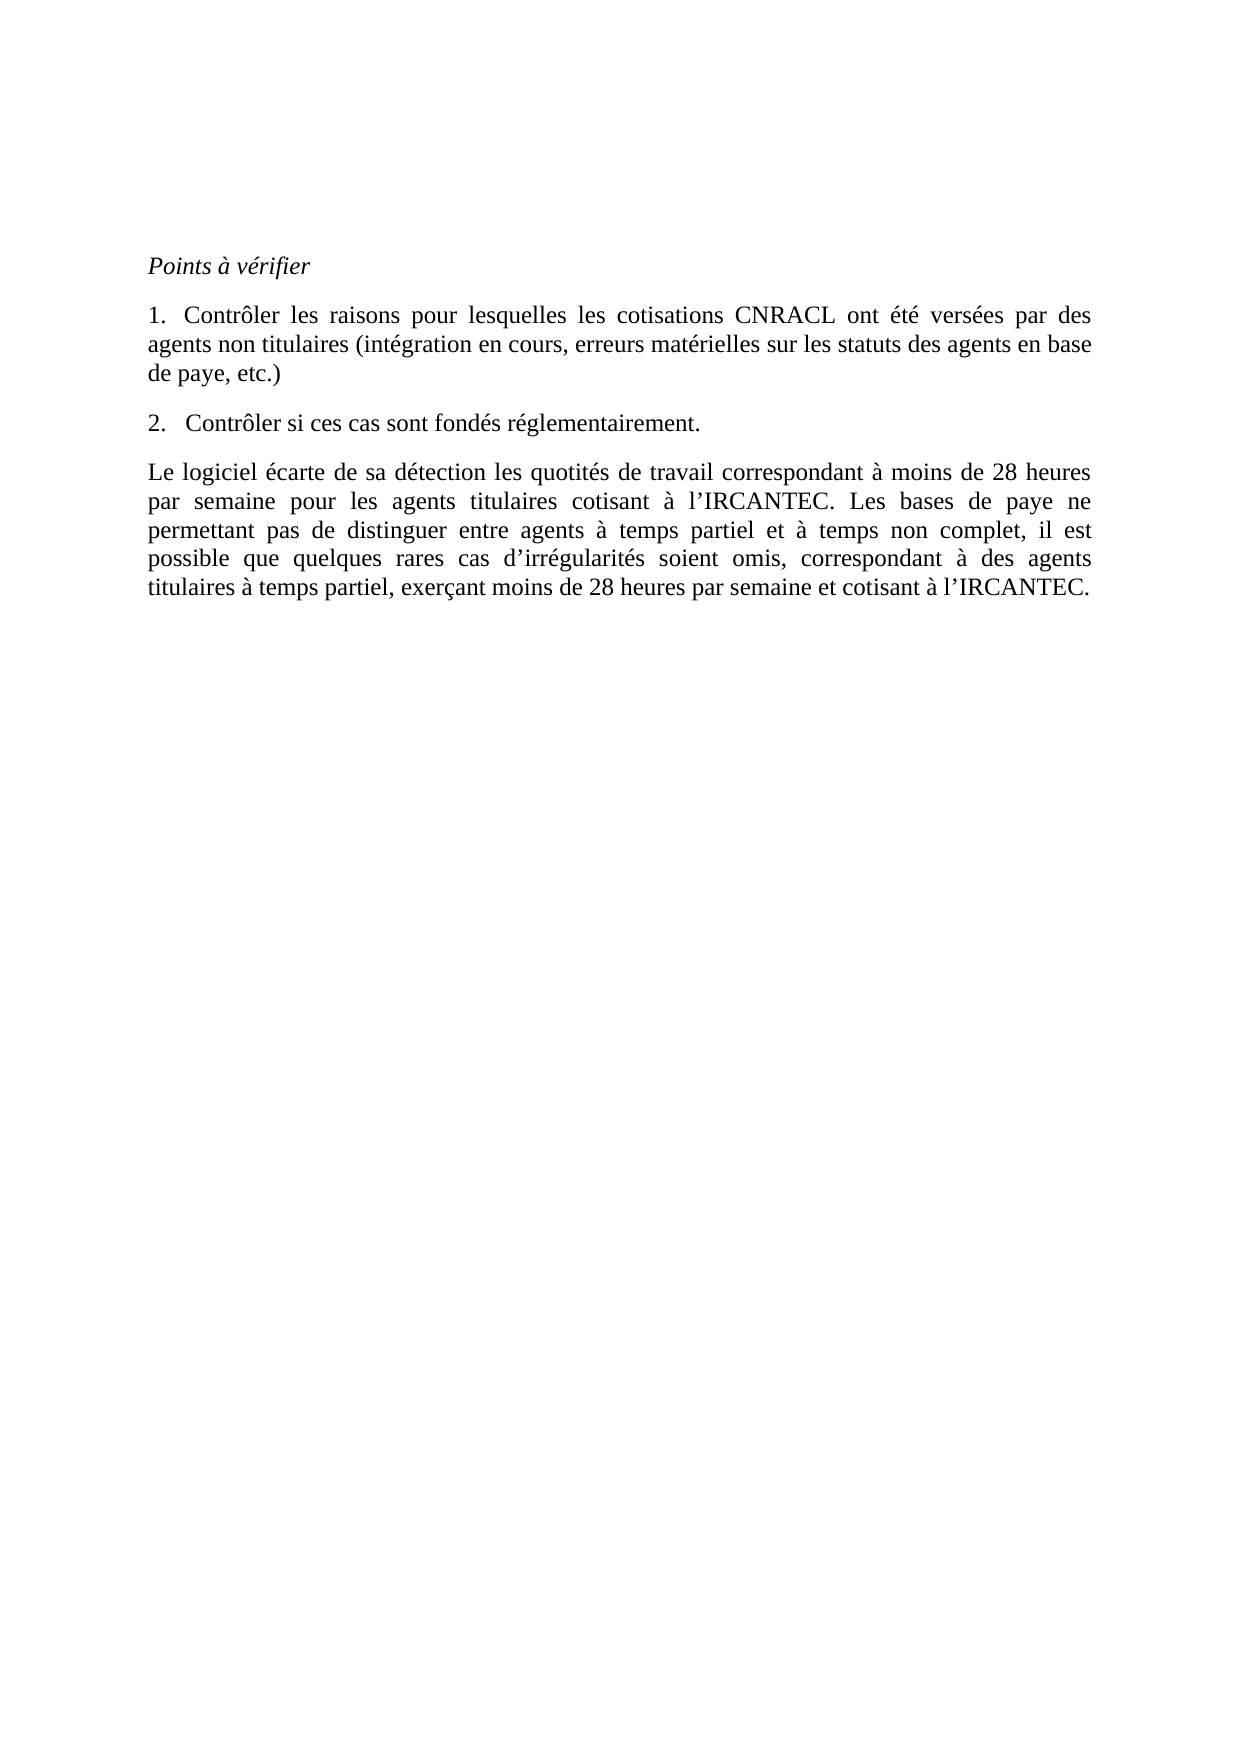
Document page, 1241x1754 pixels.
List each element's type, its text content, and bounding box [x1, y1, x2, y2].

text Points à vérifier [148, 251, 1093, 280]
text 2. Contrôler si ces cas sont fondés réglementairement. [148, 408, 1093, 436]
text Le logiciel écarte de sa détection les quotités de travail correspondant à moins de 28 heures par semaine pour les agents titulaires cotisant à l’IRCANTEC. Les bases de paye ne permettant pas de distinguer entre agents à temps partiel et à temps non complet, il est possible que quelques rares cas d’irrégularités soient omis, correspondant à des agents titulaires à temps partiel, exerçant moins de 28 heures par semaine et cotisant à l’IRCANTEC. [148, 457, 1093, 601]
text 1. Contrôler les raisons pour lesquelles les cotisations CNRACL ont été versées par des agents non titulaires (intégration en cours, erreurs matérielles sur les statuts des agents en base de paye, etc.) [148, 301, 1093, 387]
